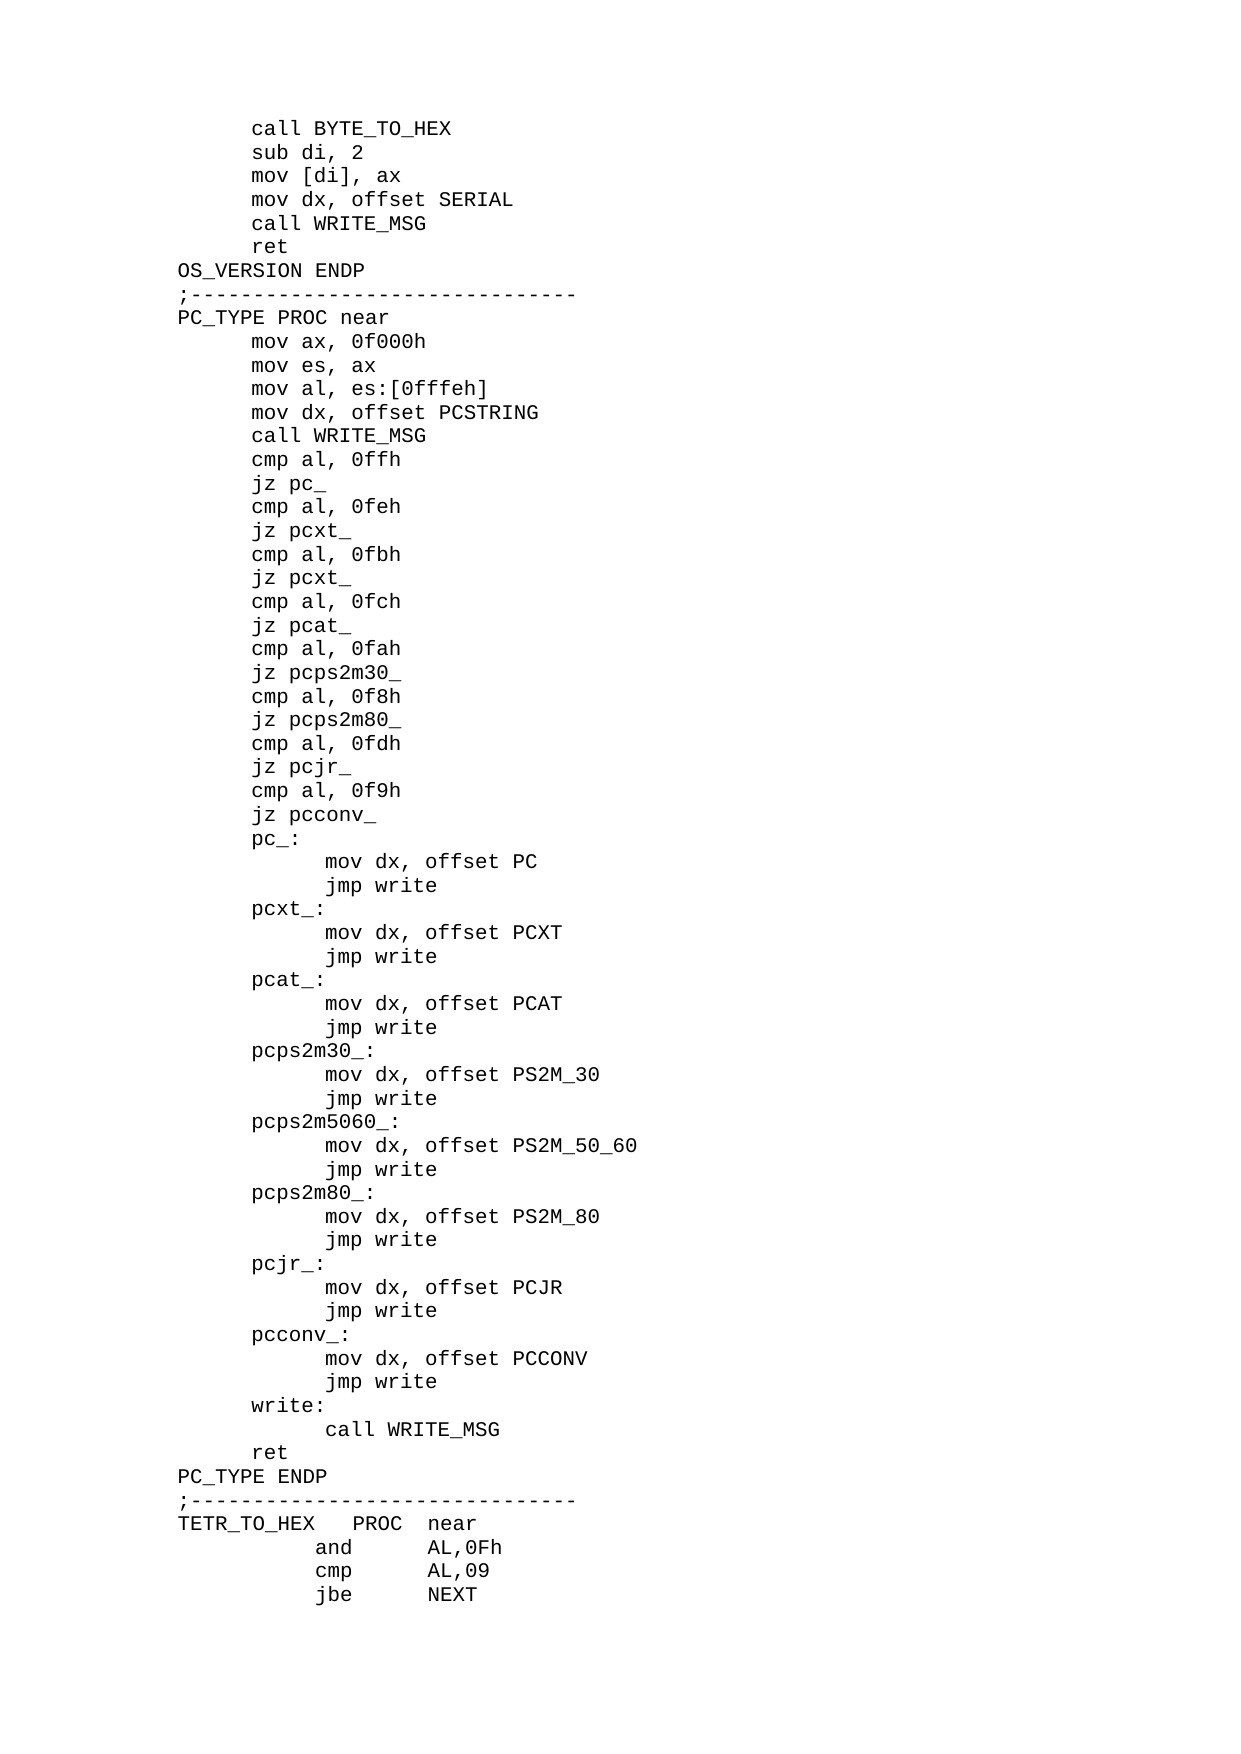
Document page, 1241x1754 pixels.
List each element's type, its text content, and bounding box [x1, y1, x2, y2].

text jmp write [177, 946, 1152, 969]
text cmp al, 0fbh [177, 544, 1152, 567]
text jmp write [177, 875, 1152, 898]
text pcconv_: [177, 1324, 1152, 1348]
text ret [177, 236, 1152, 260]
text pcxt_: [177, 898, 1152, 922]
text mov dx, offset PCJR [177, 1277, 1152, 1300]
text pcps2m80_: [177, 1182, 1152, 1206]
text mov dx, offset SERIAL [177, 189, 1152, 213]
text pcps2m5060_: [177, 1111, 1152, 1135]
text mov al, es:[0fffeh] [177, 378, 1152, 402]
text pcat_: [177, 969, 1152, 993]
text TETR_TO_HEX PROC near [177, 1513, 1152, 1537]
text jz pcat_ [177, 615, 1152, 638]
text jmp write [177, 1229, 1152, 1253]
text call BYTE_TO_HEX [177, 118, 1152, 142]
text call WRITE_MSG [177, 1419, 1152, 1442]
text mov dx, offset PCXT [177, 922, 1152, 946]
text jbe NEXT [177, 1584, 1152, 1608]
text mov dx, offset PC [177, 851, 1152, 875]
text jz pcconv_ [177, 804, 1152, 827]
text ;------------------------------- [177, 284, 1152, 307]
text pcps2m30_: [177, 1040, 1152, 1064]
text jz pcps2m80_ [177, 709, 1152, 733]
text cmp al, 0feh [177, 496, 1152, 520]
text jmp write [177, 1088, 1152, 1111]
text PC_TYPE PROC near [177, 307, 1152, 331]
text cmp al, 0f9h [177, 780, 1152, 804]
text mov dx, offset PS2M_80 [177, 1206, 1152, 1229]
text mov dx, offset PS2M_50_60 [177, 1135, 1152, 1158]
text mov dx, offset PCCONV [177, 1348, 1152, 1371]
text OS_VERSION ENDP [177, 260, 1152, 284]
text mov ax, 0f000h [177, 331, 1152, 354]
text call WRITE_MSG [177, 213, 1152, 236]
text ret [177, 1442, 1152, 1466]
text sub di, 2 [177, 142, 1152, 165]
text write: [177, 1395, 1152, 1419]
text jz pcjr_ [177, 757, 1152, 780]
text mov dx, offset PS2M_30 [177, 1064, 1152, 1088]
text jz pcxt_ [177, 520, 1152, 544]
text and AL,0Fh [177, 1537, 1152, 1561]
text jmp write [177, 1300, 1152, 1324]
text cmp al, 0ffh [177, 449, 1152, 473]
text jmp write [177, 1371, 1152, 1395]
text pc_: [177, 827, 1152, 851]
text mov [di], ax [177, 165, 1152, 189]
text call WRITE_MSG [177, 426, 1152, 449]
text cmp al, 0fah [177, 638, 1152, 662]
text mov dx, offset PCSTRING [177, 402, 1152, 426]
text cmp al, 0fdh [177, 733, 1152, 757]
text cmp al, 0f8h [177, 686, 1152, 709]
text mov dx, offset PCAT [177, 993, 1152, 1017]
text PC_TYPE ENDP [177, 1466, 1152, 1489]
text cmp al, 0fch [177, 591, 1152, 615]
text mov es, ax [177, 354, 1152, 378]
text cmp AL,09 [177, 1561, 1152, 1584]
text ;------------------------------- [177, 1489, 1152, 1513]
text jz pc_ [177, 473, 1152, 496]
text jz pcxt_ [177, 567, 1152, 591]
text pcjr_: [177, 1253, 1152, 1277]
text jmp write [177, 1158, 1152, 1182]
text jz pcps2m30_ [177, 662, 1152, 686]
text jmp write [177, 1017, 1152, 1040]
